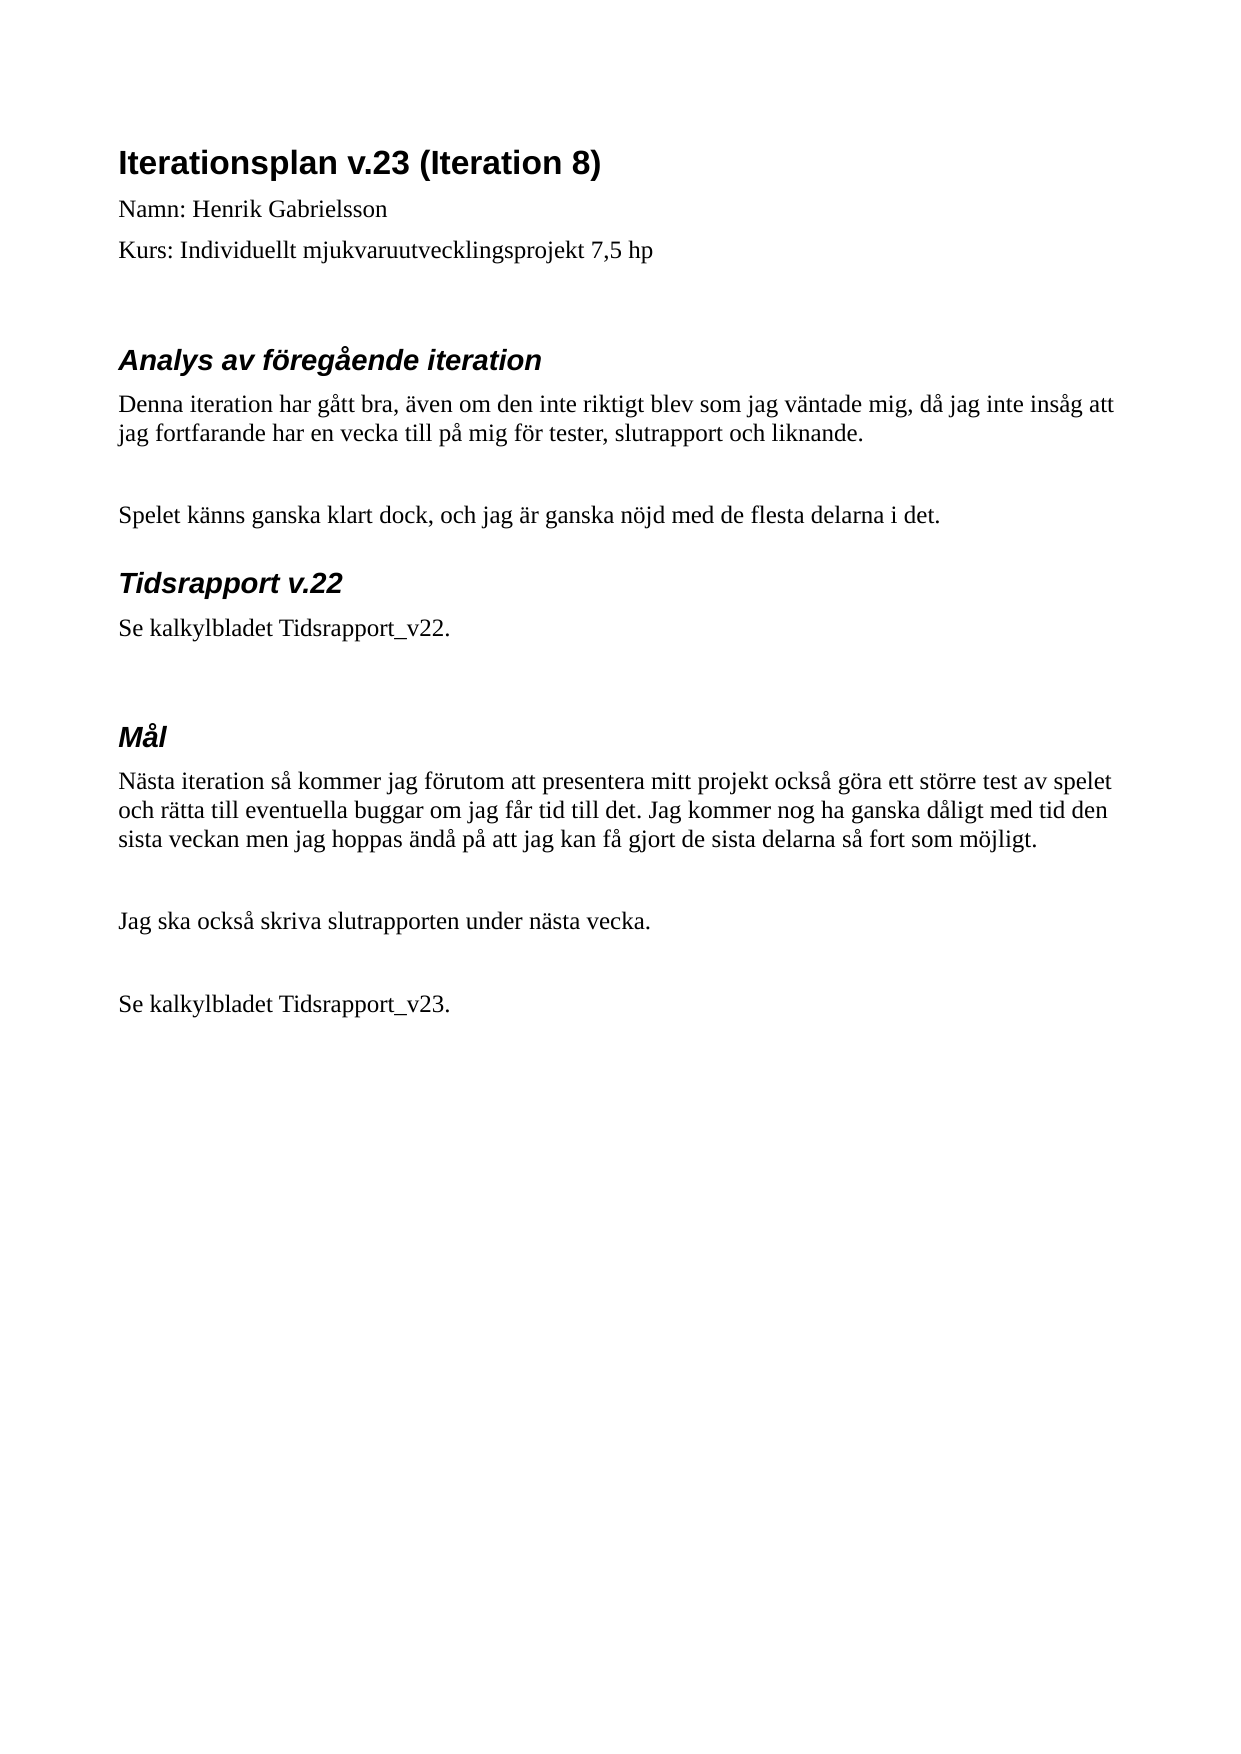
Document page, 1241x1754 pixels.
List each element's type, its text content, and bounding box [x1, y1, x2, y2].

subtitle Mål [118, 720, 1122, 754]
subtitle Tidsrapport v.22 [118, 567, 1122, 600]
text Spelet känns ganska klart dock, och jag är ganska nöjd med de flesta delarna i det. [118, 500, 1122, 529]
text Se kalkylbladet Tidsrapport_v23. [118, 989, 1122, 1017]
subtitle Analys av föregående iteration [118, 343, 1122, 377]
text Se kalkylbladet Tidsrapport_v22. [118, 613, 1122, 641]
subtitle Iterationsplan v.23 (Iteration 8) [118, 143, 1122, 182]
text Namn: Henrik Gabrielsson [118, 194, 1122, 223]
text Nästa iteration så kommer jag förutom att presentera mitt projekt också göra ett större test av spelet och rätta till eventuella buggar om jag får tid till det. Jag kommer nog ha ganska dåligt med tid den sista veckan men jag hoppas ändå på att jag kan få gjort de sista delarna så fort som möjligt. [118, 766, 1122, 852]
text Jag ska också skriva slutrapporten under nästa vecka. [118, 906, 1122, 935]
text Kurs: Individuellt mjukvaruutvecklingsprojekt 7,5 hp [118, 236, 1122, 264]
text Denna iteration har gått bra, även om den inte riktigt blev som jag väntade mig, då jag inte insåg att jag fortfarande har en vecka till på mig för tester, slutrapport och liknande. [118, 389, 1122, 447]
